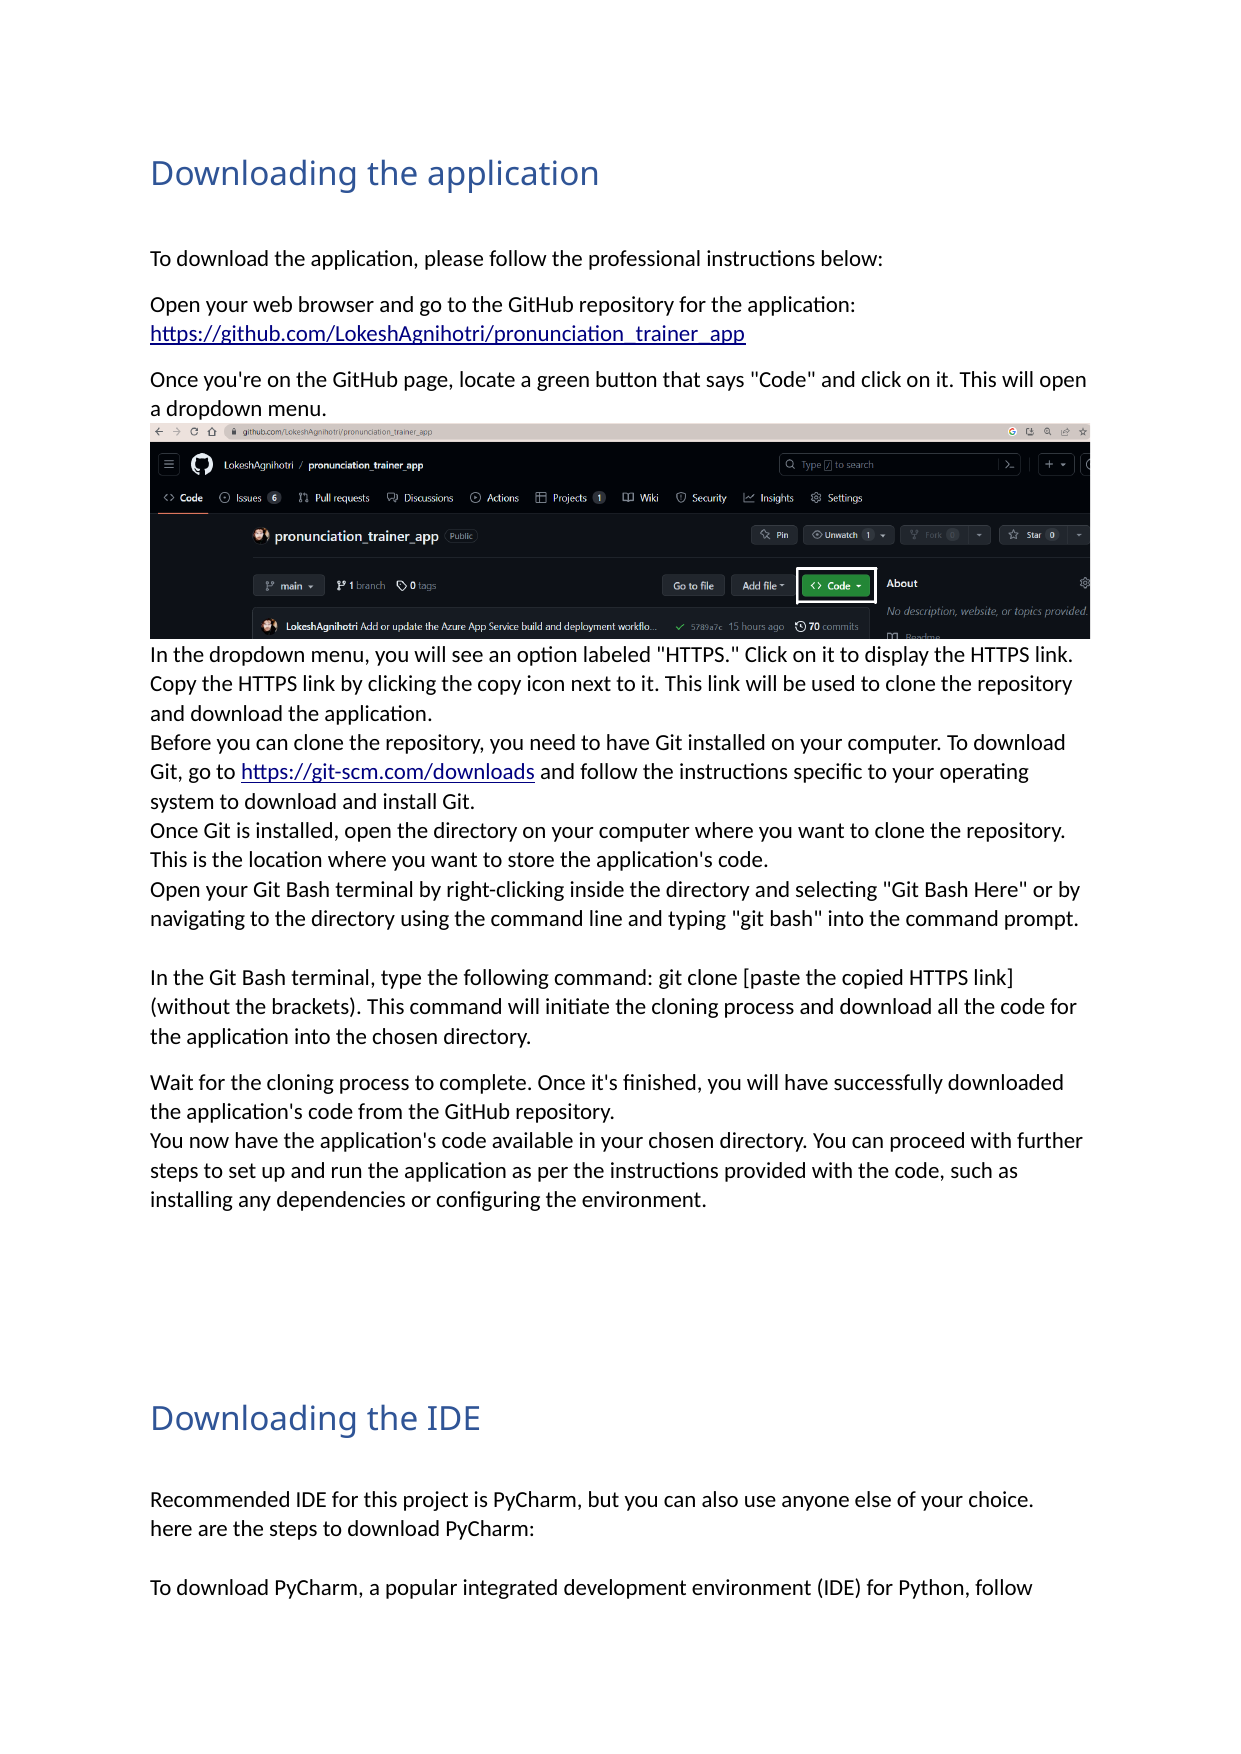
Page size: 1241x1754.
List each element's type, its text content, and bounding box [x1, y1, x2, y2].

text In the dropdown menu, you will see an option labeled "HTTPS." Click on it to display the HTTPS link. Copy the HTTPS link by clicking the copy icon next to it. This link will be used to clone the repository and download the application. Before you can clone the repository, you need to have Git installed on your computer. To download Git, go to https://git-scm.com/downloads and follow the instructions specific to your operating system to download and install Git. Once Git is installed, open the directory on your computer where you want to clone the repository. This is the location where you want to store the application's code. Open your Git Bash terminal by right-clicking inside the directory and selecting "Git Bash Here" or by navigating to the directory using the command line and typing "git bash" into the command prompt. In the Git Bash terminal, type the following command: git clone [paste the copied HTTPS link] (without the brackets). This command will initiate the cloning process and download all the code for the application into the chosen directory. [150, 639, 1090, 1050]
text To download the application, please follow the professional instructions below: [150, 244, 1090, 272]
text Recommended IDE for this project is PyCharm, but you can also use anyone else of your choice. here are the steps to download PyCharm: To download PyCharm, a popular integrated development environment (IDE) for Python, follow [150, 1485, 1090, 1601]
text Open your web browser and go to the GitHub repository for the application: https://github.com/LokeshAgnihotri/pronunciation_trainer_app [150, 290, 1090, 347]
subtitle Downloading the IDE [150, 1394, 1090, 1440]
text Wait for the cloning process to complete. Once it's finished, you will have successfully downloaded the application's code from the GitHub repository. You now have the application's code available in your chosen directory. You can proceed with further steps to set up and run the application as per the instructions provided with the code, such as installing any dependencies or configuring the environment. [150, 1068, 1090, 1213]
subtitle Downloading the application [150, 150, 1090, 195]
text Once you're on the GitHub page, locate a green button that says "Code" and click on it. This will open a dropdown menu. [150, 365, 1090, 423]
